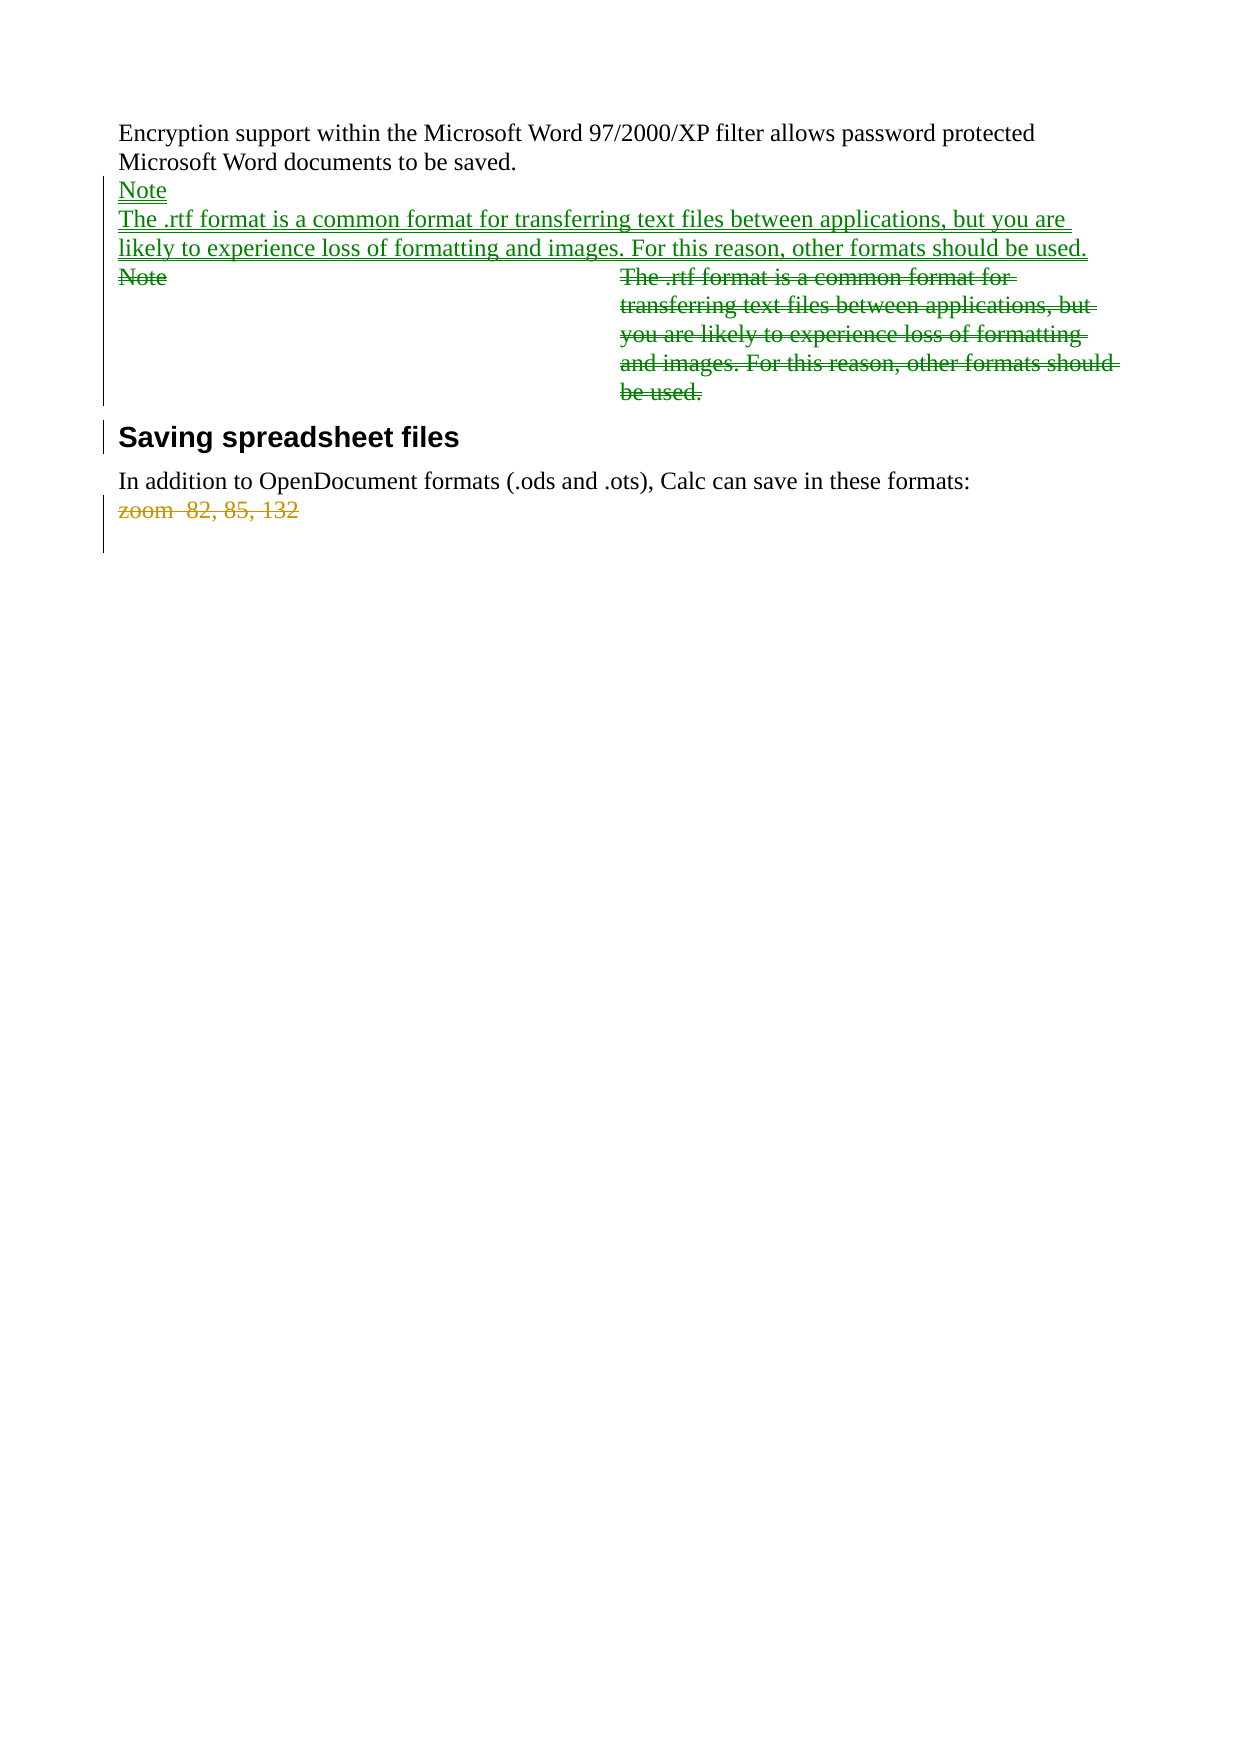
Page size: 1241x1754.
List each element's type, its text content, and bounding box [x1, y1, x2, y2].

text Encryption support within the Microsoft Word 97/2000/XP filter allows password protected Microsoft Word documents to be saved. [118, 118, 1122, 176]
text Note [118, 176, 1122, 204]
text The .rtf format is a common format for transferring text files between applications, but you are likely to experience loss of formatting and images. For this reason, other formats should be used. [118, 204, 1122, 262]
subtitle Saving spreadsheet files [118, 406, 1122, 434]
text In addition to OpenDocument formats (.ods and .ots), Calc can save in these formats: [118, 434, 1122, 463]
